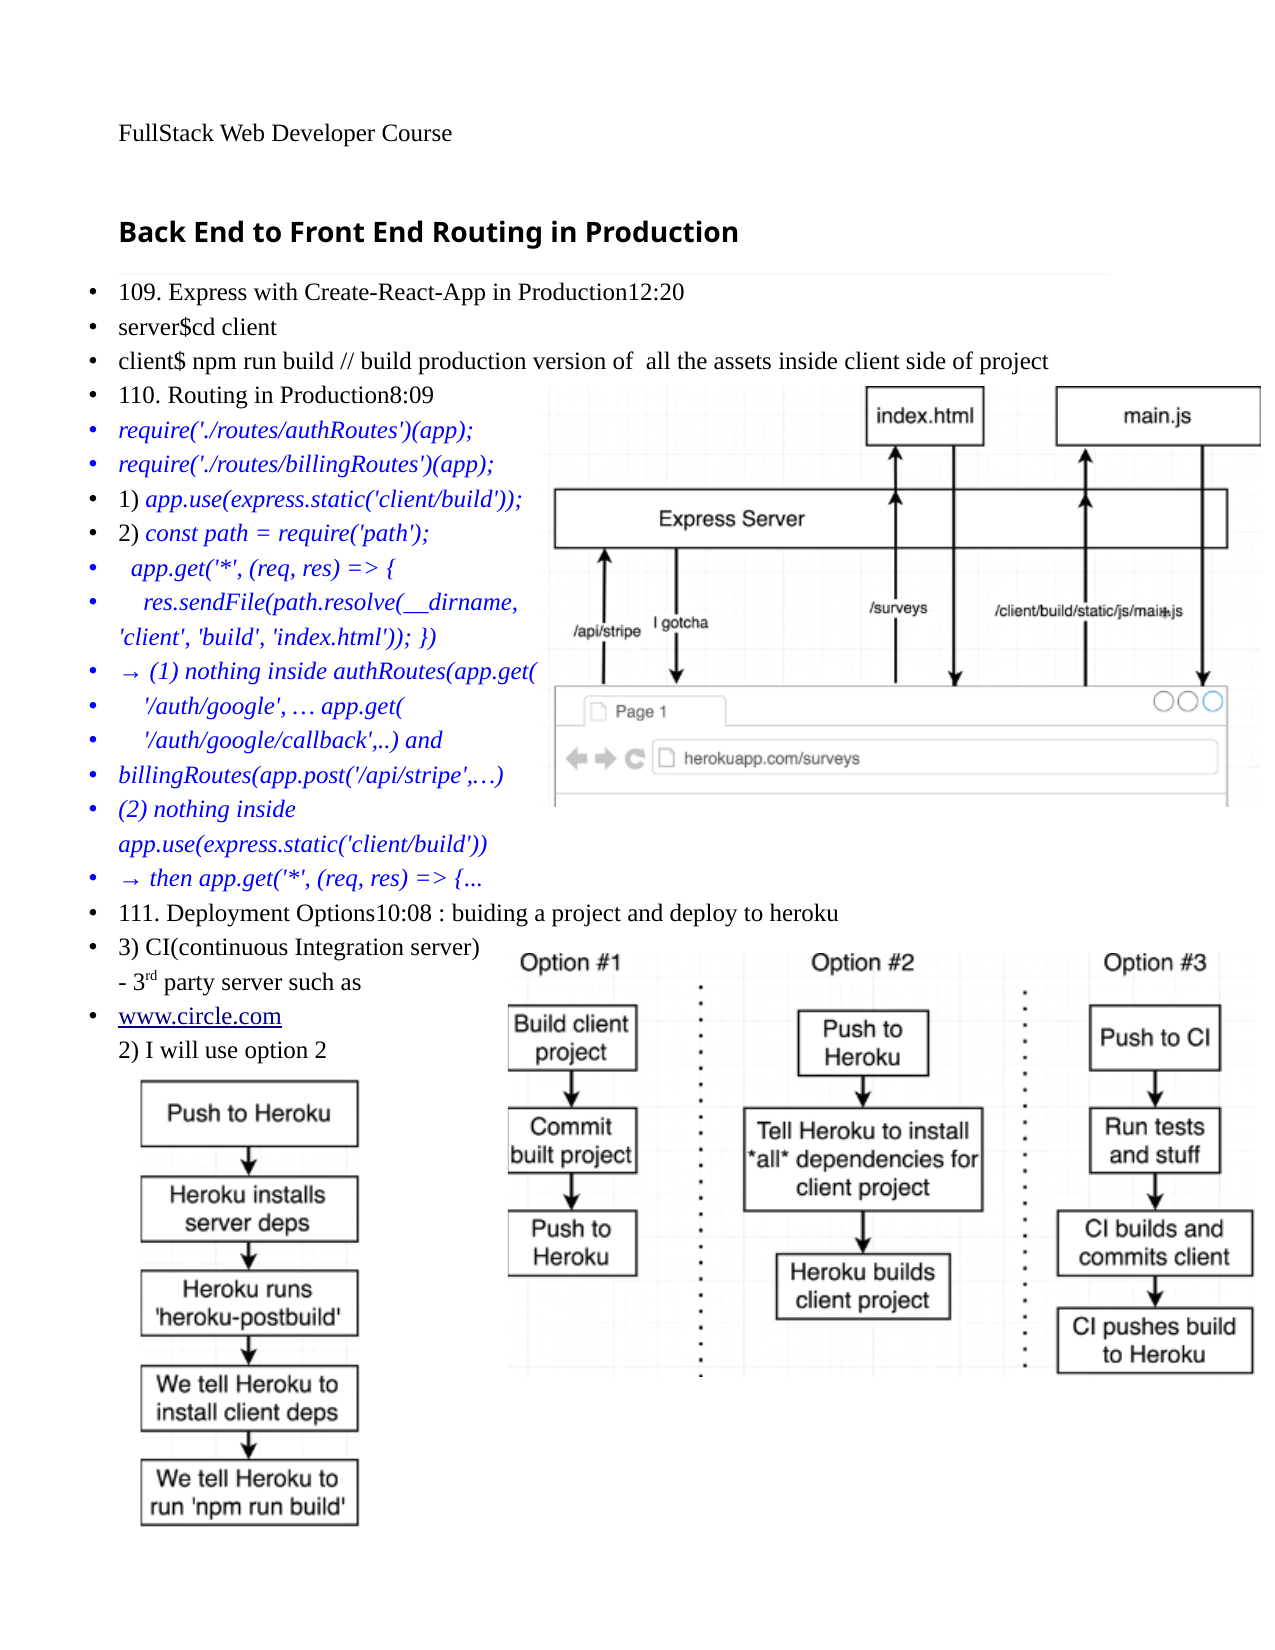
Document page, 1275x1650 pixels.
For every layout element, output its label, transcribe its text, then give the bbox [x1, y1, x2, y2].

list 1) app.use(express.static('client/build')); [118, 481, 542, 513]
list (2) nothing inside app.use(express.static('client/build')) [118, 791, 1110, 857]
picture [542, 386, 1261, 807]
list → then app.get('*', (req, res) => {... [118, 860, 1110, 892]
list → (1) nothing inside authRoutes(app.get( [118, 653, 542, 685]
text 2) I will use option 2 [118, 1033, 507, 1064]
list res.sendFile(path.resolve(__dirname, 'client', 'build', 'index.html')); }) [118, 584, 542, 651]
list 111. Deployment Options10:08 : buiding a project and deploy to heroku [118, 895, 1110, 926]
list '/auth/google/callback',..) and [118, 722, 542, 754]
list billingRoutes(app.post('/api/stripe',…) [118, 757, 542, 788]
list 109. Express with Create-React-App in Production12:20 [118, 275, 1110, 306]
list 110. Routing in Production8:09 [118, 377, 1110, 409]
list server$cd client [118, 308, 1110, 340]
subtitle Back End to Front End Routing in Production [118, 212, 1157, 251]
list client$ npm run build // build production version of all the assets inside client side of project [118, 343, 1110, 375]
picture [140, 1077, 360, 1528]
list require('./routes/billingRoutes')(app); [118, 446, 542, 478]
text FullStack Web Developer Course [118, 118, 1157, 147]
list 3) CI(continuous Integration server) [118, 929, 1110, 961]
list www.circle.com [118, 998, 507, 1030]
list '/auth/google', … app.get( [118, 688, 542, 719]
list require('./routes/authRoutes')(app); [118, 412, 542, 444]
text - 3rd party server such as [118, 964, 507, 995]
list app.get('*', (req, res) => { [118, 550, 542, 582]
picture [507, 953, 1255, 1377]
list 2) const path = require('path'); [118, 515, 542, 547]
